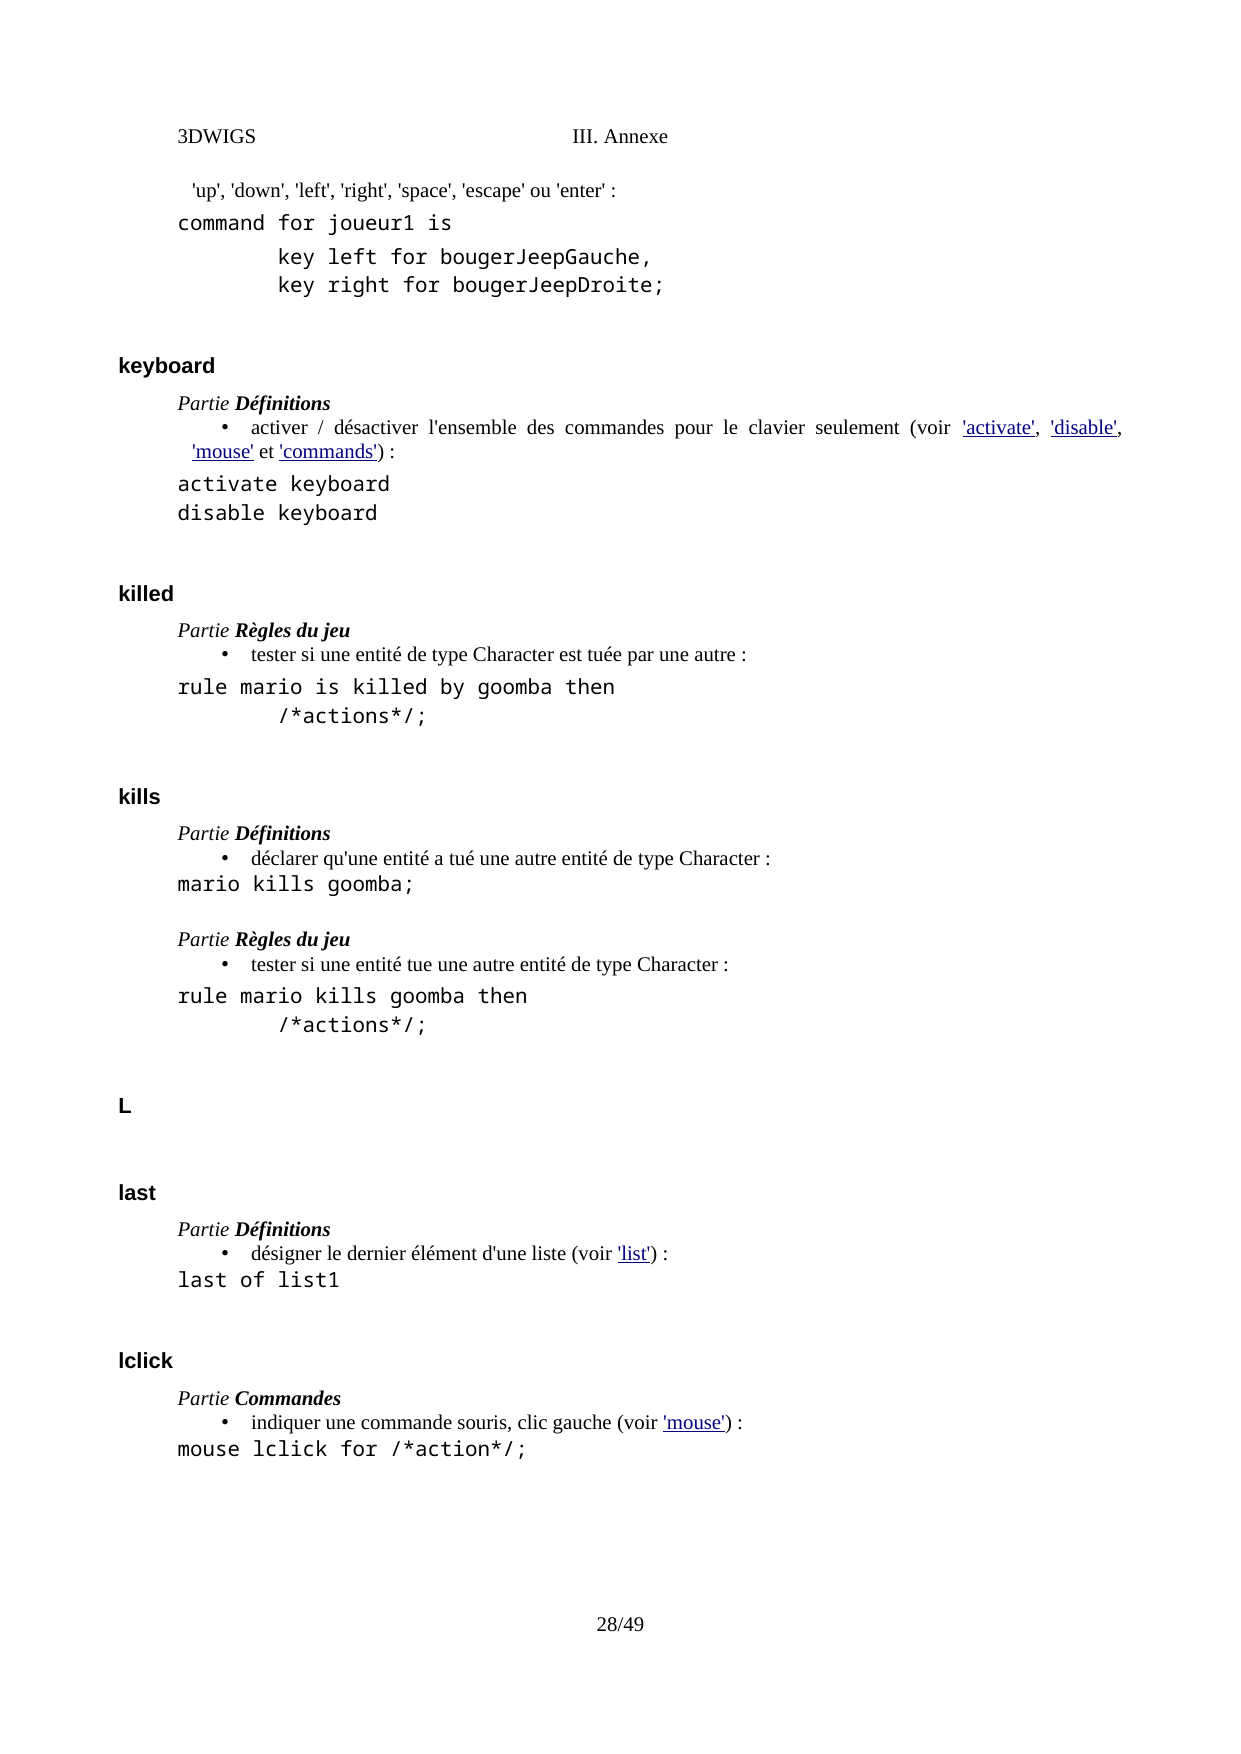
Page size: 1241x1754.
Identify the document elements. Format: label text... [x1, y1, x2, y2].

text /*actions*/; [118, 1010, 1122, 1038]
text key left for bougerJeepGauche, [118, 242, 1122, 270]
text disable keyboard [118, 498, 1122, 526]
text Partie Commandes [118, 1386, 1122, 1410]
text Partie Définitions [118, 391, 1122, 415]
list activer / désactiver l'ensemble des commandes pour le clavier seulement (voir 'activate', 'disable', 'mouse' et 'commands') : [162, 415, 1122, 463]
text Partie Définitions [118, 1217, 1122, 1241]
text command for joueur1 is [118, 208, 1122, 236]
list déclarer qu'une entité a tué une autre entité de type Character : [162, 845, 1122, 869]
list tester si une entité de type Character est tuée par une autre : [162, 642, 1122, 666]
list tester si une entité tue une autre entité de type Character : [162, 951, 1122, 976]
list désigner le dernier élément d'une liste (voir 'list') : [162, 1241, 1122, 1265]
subtitle kills [118, 784, 1122, 809]
text rule mario kills goomba then [118, 981, 1122, 1010]
text /*actions*/; [118, 701, 1122, 729]
text Partie Règles du jeu [118, 618, 1122, 642]
text mouse lclick for /*action*/; [118, 1434, 1122, 1463]
subtitle lclick [118, 1348, 1122, 1373]
text last of list1 [118, 1265, 1122, 1294]
list indiquer une commande souris, clic gauche (voir 'mouse') : [162, 1410, 1122, 1434]
text mario kills goomba; [118, 869, 1122, 898]
text activate keyboard [118, 469, 1122, 498]
subtitle L [118, 1093, 1122, 1118]
text Partie Définitions [118, 821, 1122, 845]
text key right for bougerJeepDroite; [118, 270, 1122, 299]
list 'up', 'down', 'left', 'right', 'space', 'escape' ou 'enter' : [162, 178, 1122, 202]
subtitle killed [118, 581, 1122, 606]
subtitle last [118, 1179, 1122, 1205]
text Partie Règles du jeu [118, 927, 1122, 951]
text rule mario is killed by goomba then [118, 672, 1122, 701]
subtitle keyboard [118, 353, 1122, 378]
